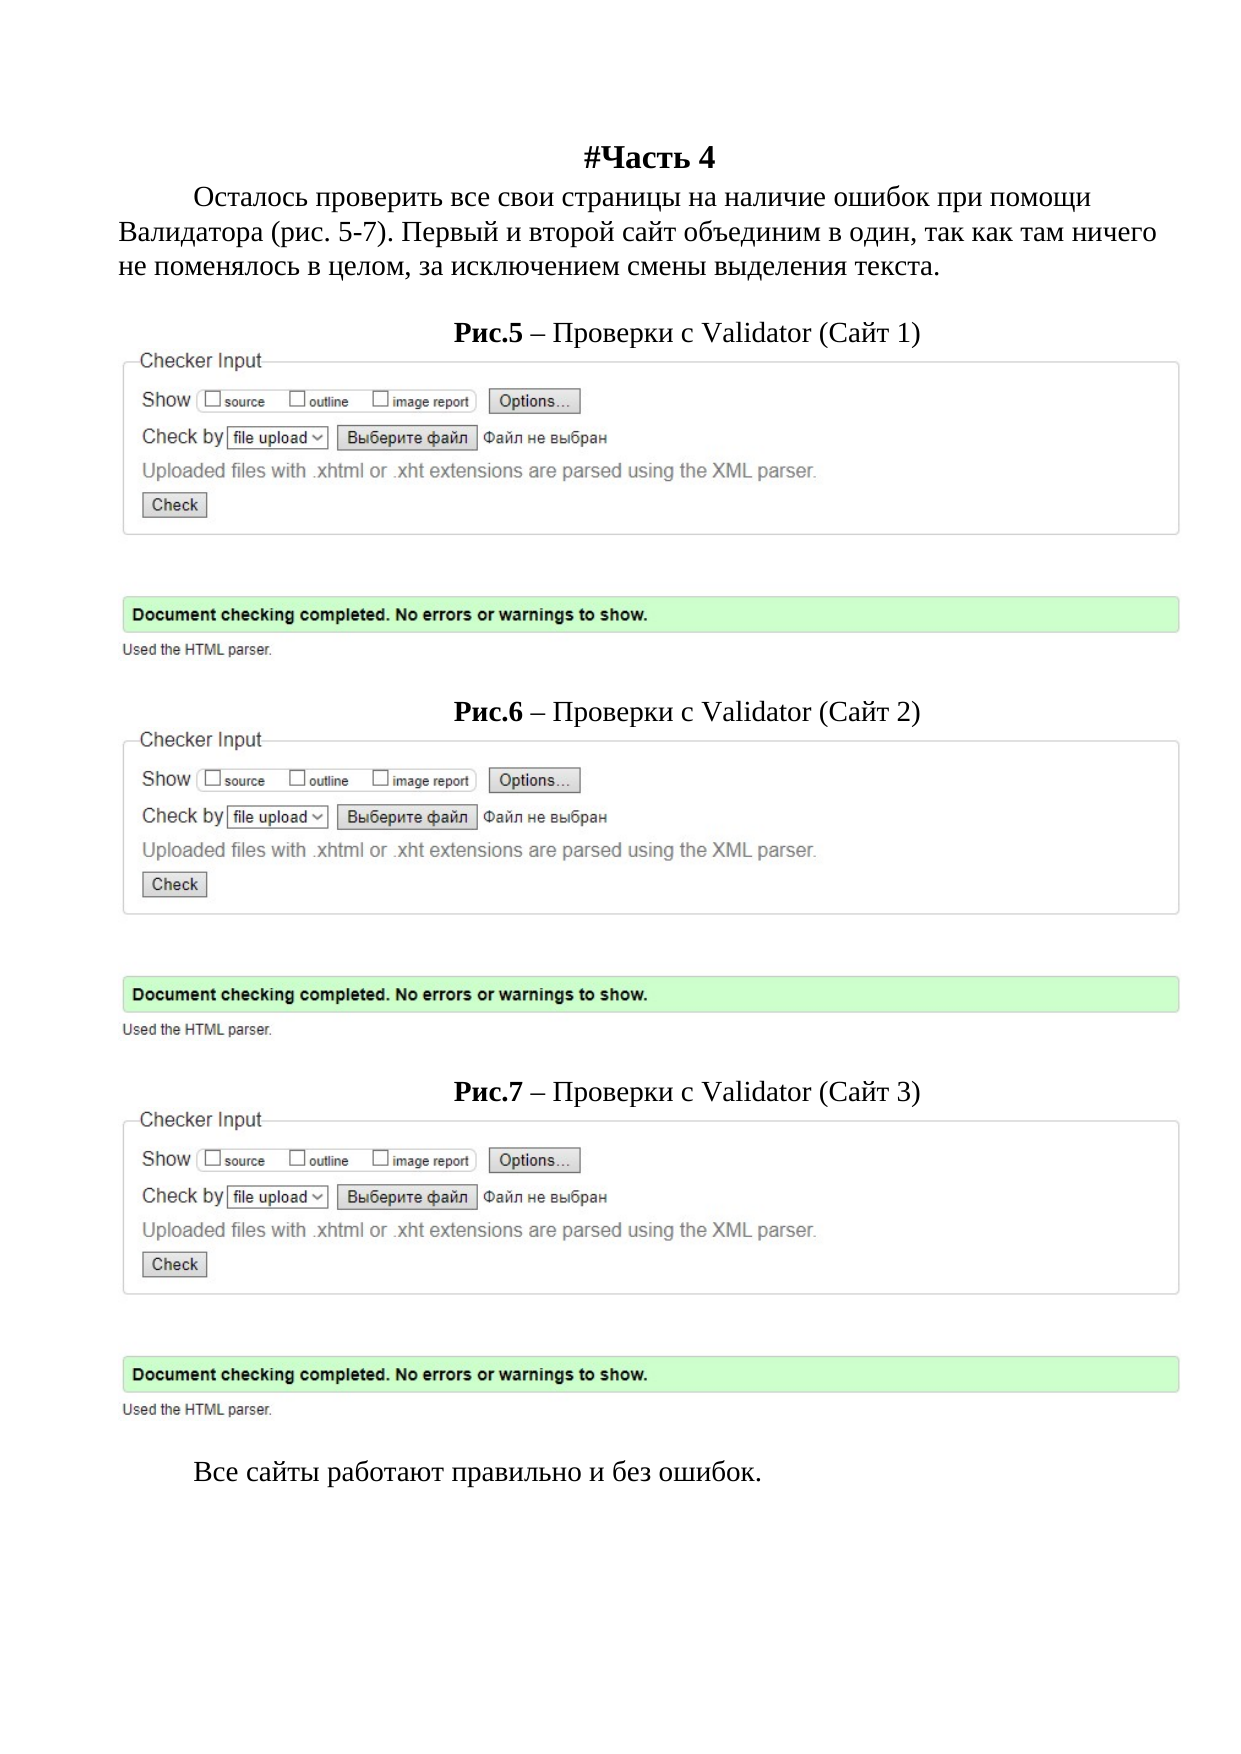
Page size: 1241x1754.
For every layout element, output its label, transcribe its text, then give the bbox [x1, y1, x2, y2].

text #Часть 4 [118, 137, 1181, 176]
text Все сайты работают правильно и без ошибок. [118, 1454, 1181, 1487]
text Рис.6 – Проверки с Validator (Сайт 2) [118, 694, 1181, 727]
text Осталось проверить все свои страницы на наличие ошибок при помощи Валидатора (рис. 5-7). Первый и второй сайт объединим в один, так как там ничего не поменялось в целом, за исключением смены выделения текста. [118, 176, 1181, 281]
text Рис.7 – Проверки с Validator (Сайт 3) [118, 1074, 1181, 1107]
text Рис.5 – Проверки с Validator (Сайт 1) [118, 315, 1181, 348]
